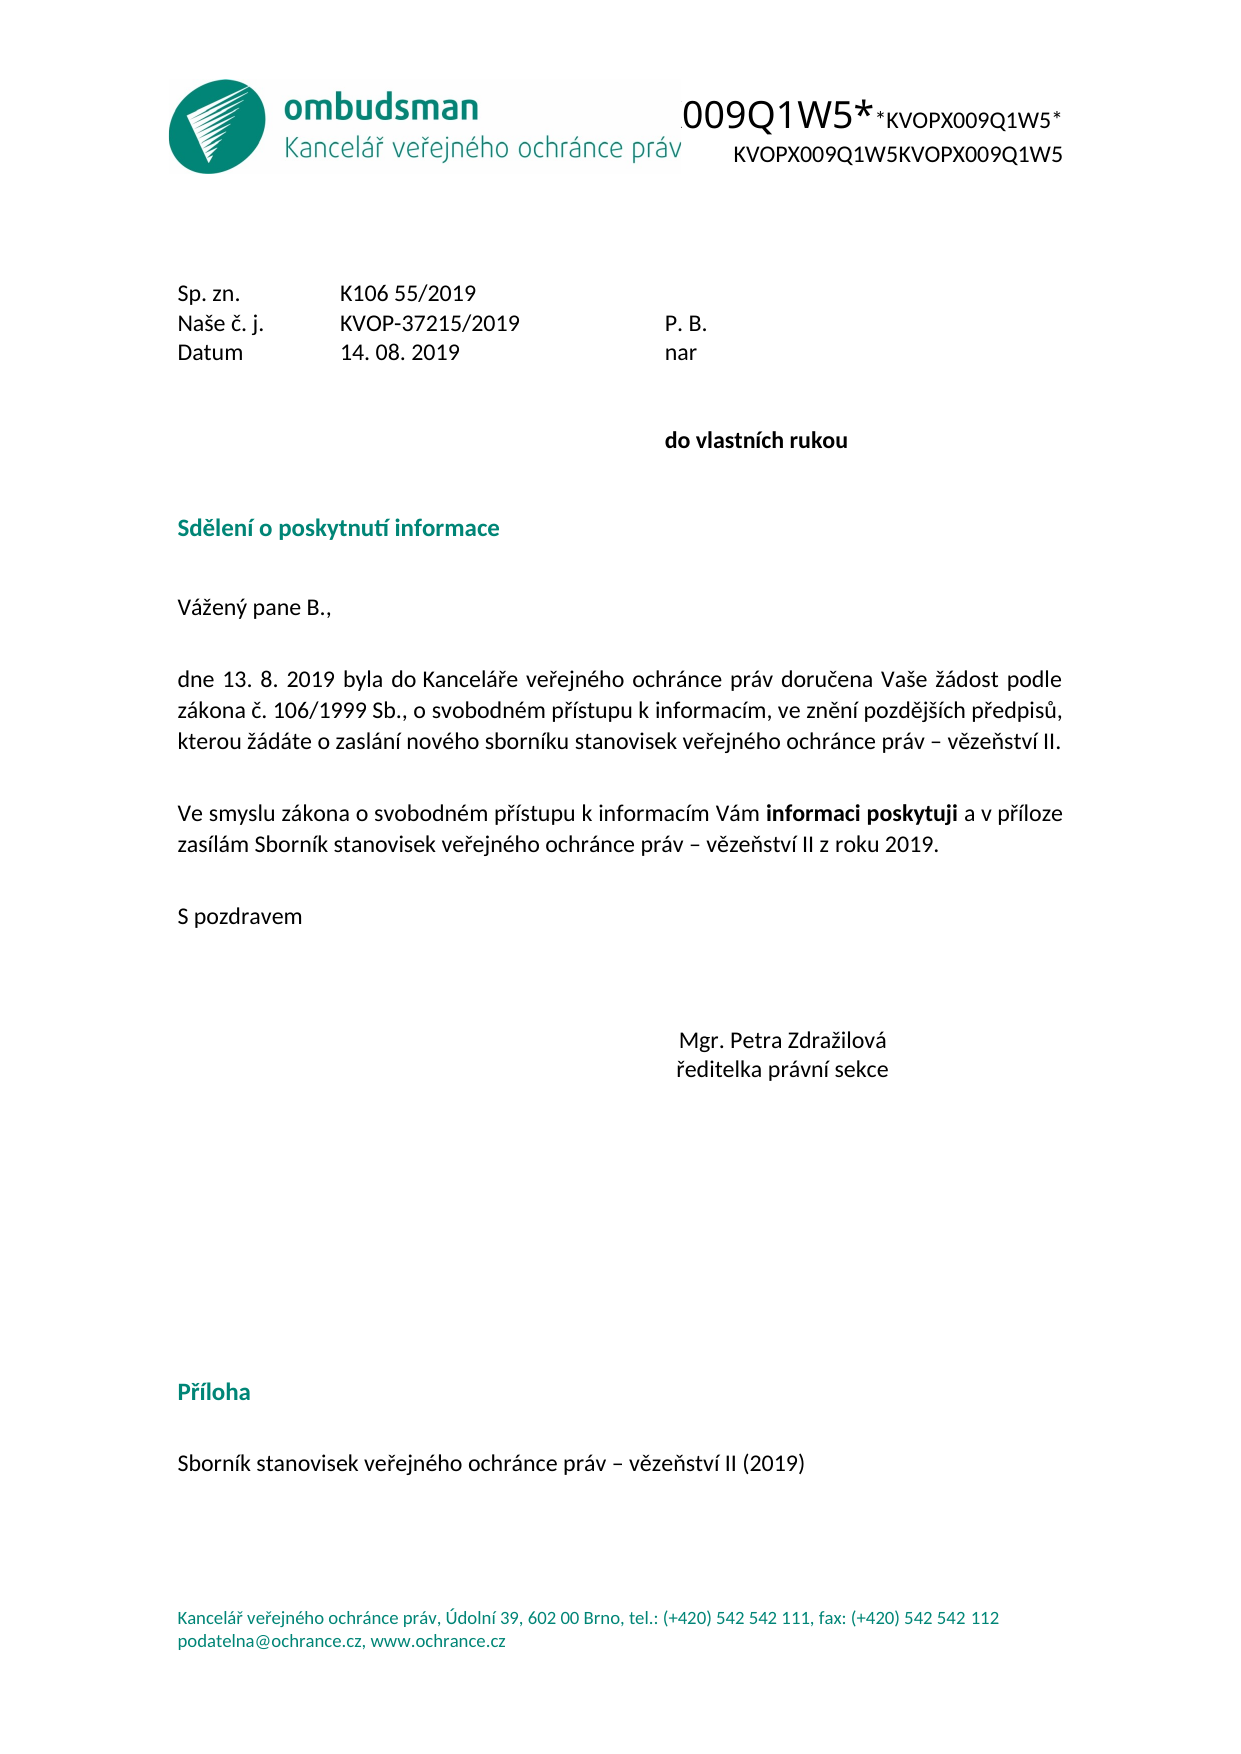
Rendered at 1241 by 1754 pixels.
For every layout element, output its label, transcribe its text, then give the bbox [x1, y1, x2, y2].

text Mgr. Petra Zdražilová [502, 1025, 1063, 1054]
text Sborník stanovisek veřejného ochránce práv – vězeňství II (2019) [177, 1448, 1063, 1477]
text ředitelka právní sekce [502, 1054, 1063, 1084]
text Vážený pane B., [177, 592, 1063, 621]
table_header K106 55/2019 KVOP-37215/2019 14. 08. 2019 [340, 220, 664, 513]
subtitle Sdělení o poskytnutí informace [177, 513, 1063, 543]
text dne 13. 8. 2019 byla do Kanceláře veřejného ochránce práv doručena Vaše žádost podle zákona č. 106/1999 Sb., o svobodném přístupu k informacím, ve znění pozdějších předpisů, kterou žádáte o zaslání nového sborníku stanovisek veřejného ochránce práv – vězeňství II. [177, 664, 1063, 755]
table_header P. B. nar do vlastních rukou [665, 220, 1085, 513]
text Ve smyslu zákona o svobodném přístupu k informacím Vám informaci poskytuji a v příloze zasílám Sborník stanovisek veřejného ochránce práv – vězeňství II z roku 2019. [177, 798, 1063, 858]
table_header Sp. zn. Naše č. j. Datum [177, 220, 340, 513]
text S pozdravem [177, 901, 1063, 931]
subtitle Příloha [177, 1377, 1063, 1407]
